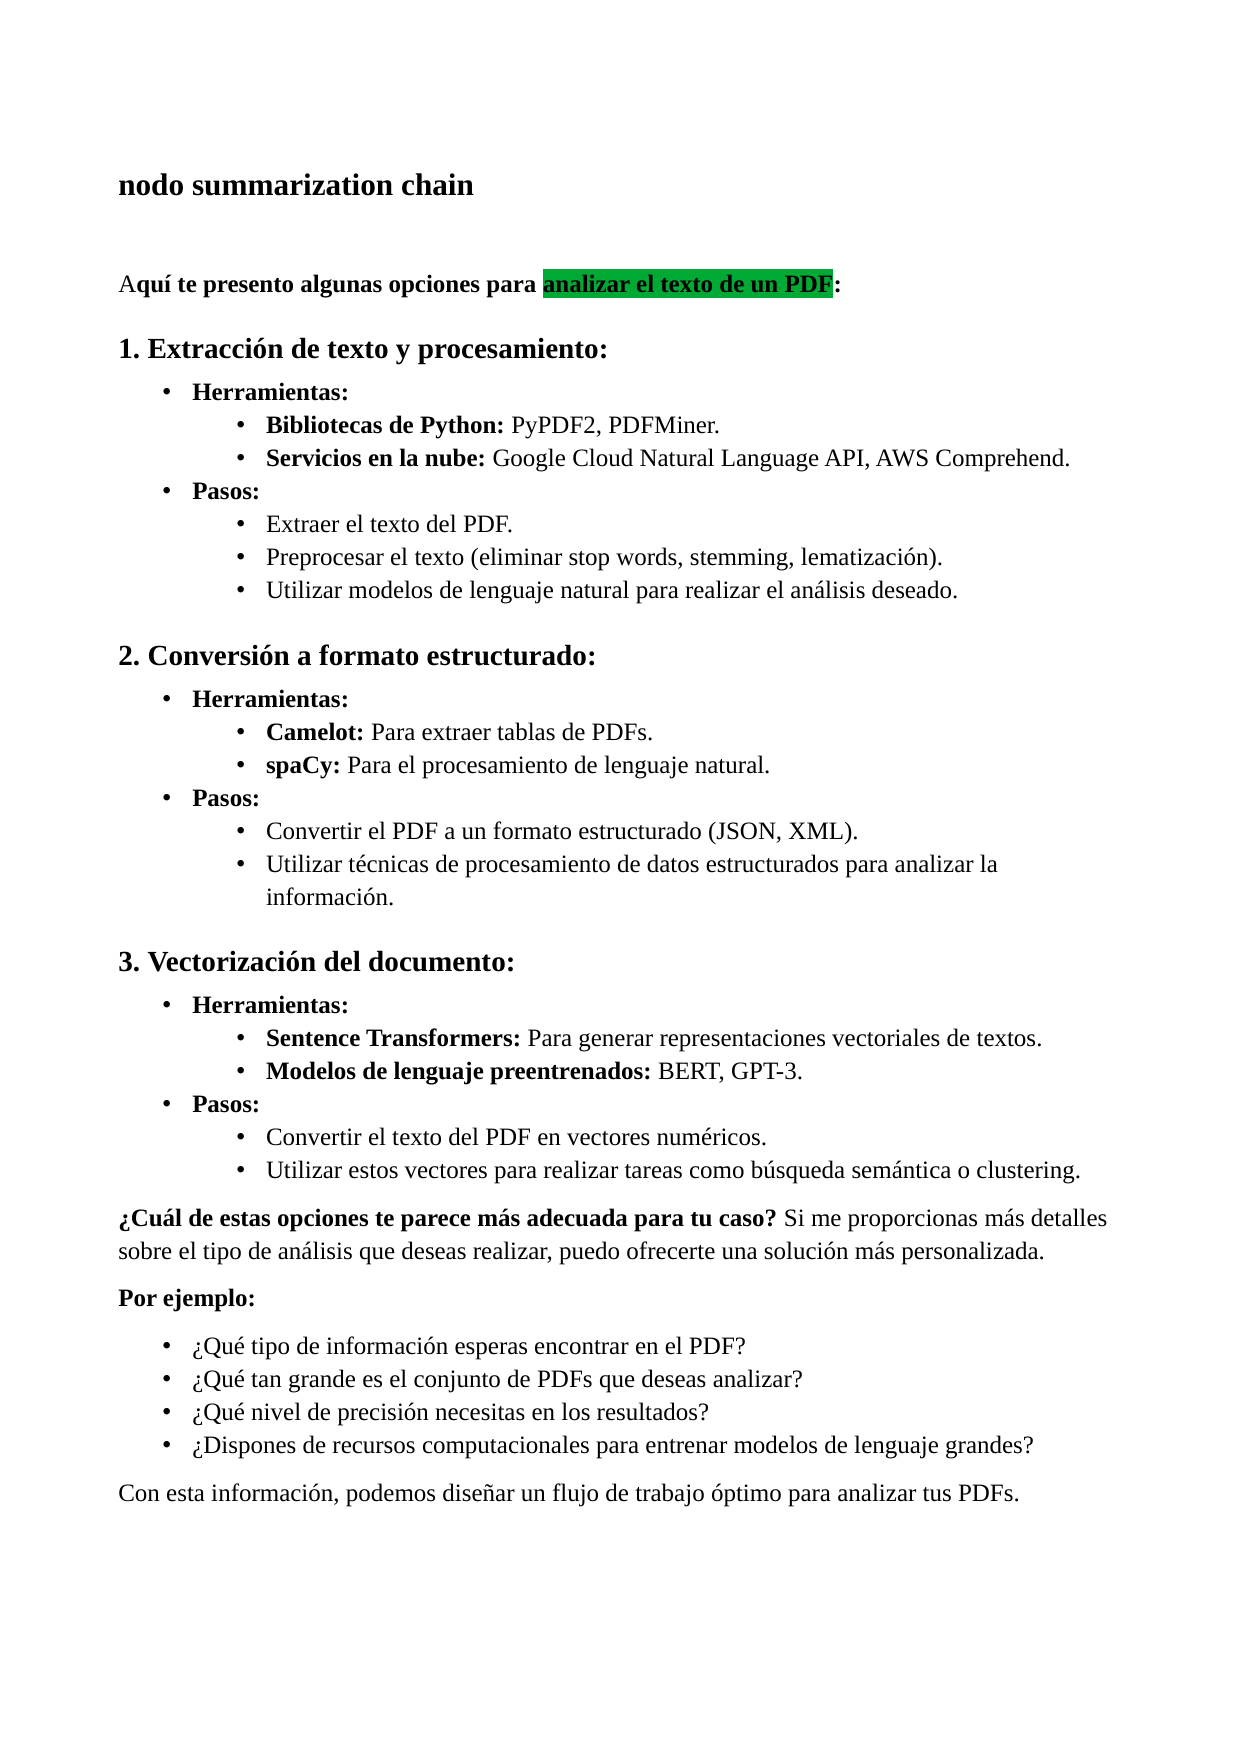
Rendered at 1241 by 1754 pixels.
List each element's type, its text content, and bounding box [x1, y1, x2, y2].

text Por ejemplo: [118, 1283, 1122, 1312]
list Camelot: Para extraer tablas de PDFs. [236, 717, 1122, 746]
list Extraer el texto del PDF. [236, 509, 1122, 538]
text nodo summarization chain [118, 166, 1122, 202]
list Convertir el texto del PDF en vectores numéricos. [236, 1122, 1122, 1151]
list Utilizar modelos de lenguaje natural para realizar el análisis deseado. [236, 576, 1122, 604]
list Herramientas: [162, 377, 1122, 406]
list Utilizar estos vectores para realizar tareas como búsqueda semántica o clustering. [236, 1155, 1122, 1184]
text ¿Cuál de estas opciones te parece más adecuada para tu caso? Si me proporcionas más detalles sobre el tipo de análisis que deseas realizar, puedo ofrecerte una solución más personalizada. [118, 1203, 1122, 1264]
list Pasos: [162, 1089, 1122, 1118]
subtitle 1. Extracción de texto y procesamiento: [118, 331, 1122, 365]
list Utilizar técnicas de procesamiento de datos estructurados para analizar la información. [236, 849, 1122, 911]
list Modelos de lenguaje preentrenados: BERT, GPT-3. [236, 1056, 1122, 1085]
list Sentence Transformers: Para generar representaciones vectoriales de textos. [236, 1023, 1122, 1052]
subtitle 3. Vectorización del documento: [118, 944, 1122, 978]
subtitle 2. Conversión a formato estructurado: [118, 638, 1122, 671]
list ¿Qué tan grande es el conjunto de PDFs que deseas analizar? [162, 1364, 1122, 1393]
list Pasos: [162, 476, 1122, 505]
list Convertir el PDF a un formato estructurado (JSON, XML). [236, 816, 1122, 844]
list Herramientas: [162, 684, 1122, 712]
list Servicios en la nube: Google Cloud Natural Language API, AWS Comprehend. [236, 443, 1122, 472]
list spaCy: Para el procesamiento de lenguaje natural. [236, 750, 1122, 778]
list ¿Dispones de recursos computacionales para entrenar modelos de lenguaje grandes? [162, 1430, 1122, 1459]
list Bibliotecas de Python: PyPDF2, PDFMiner. [236, 410, 1122, 439]
text Aquí te presento algunas opciones para analizar el texto de un PDF: [118, 269, 1122, 298]
list Pasos: [162, 783, 1122, 812]
list ¿Qué nivel de precisión necesitas en los resultados? [162, 1397, 1122, 1426]
list ¿Qué tipo de información esperas encontrar en el PDF? [162, 1331, 1122, 1360]
list Preprocesar el texto (eliminar stop words, stemming, lematización). [236, 542, 1122, 571]
list Herramientas: [162, 990, 1122, 1019]
text Con esta información, podemos diseñar un flujo de trabajo óptimo para analizar tus PDFs. [118, 1478, 1122, 1506]
